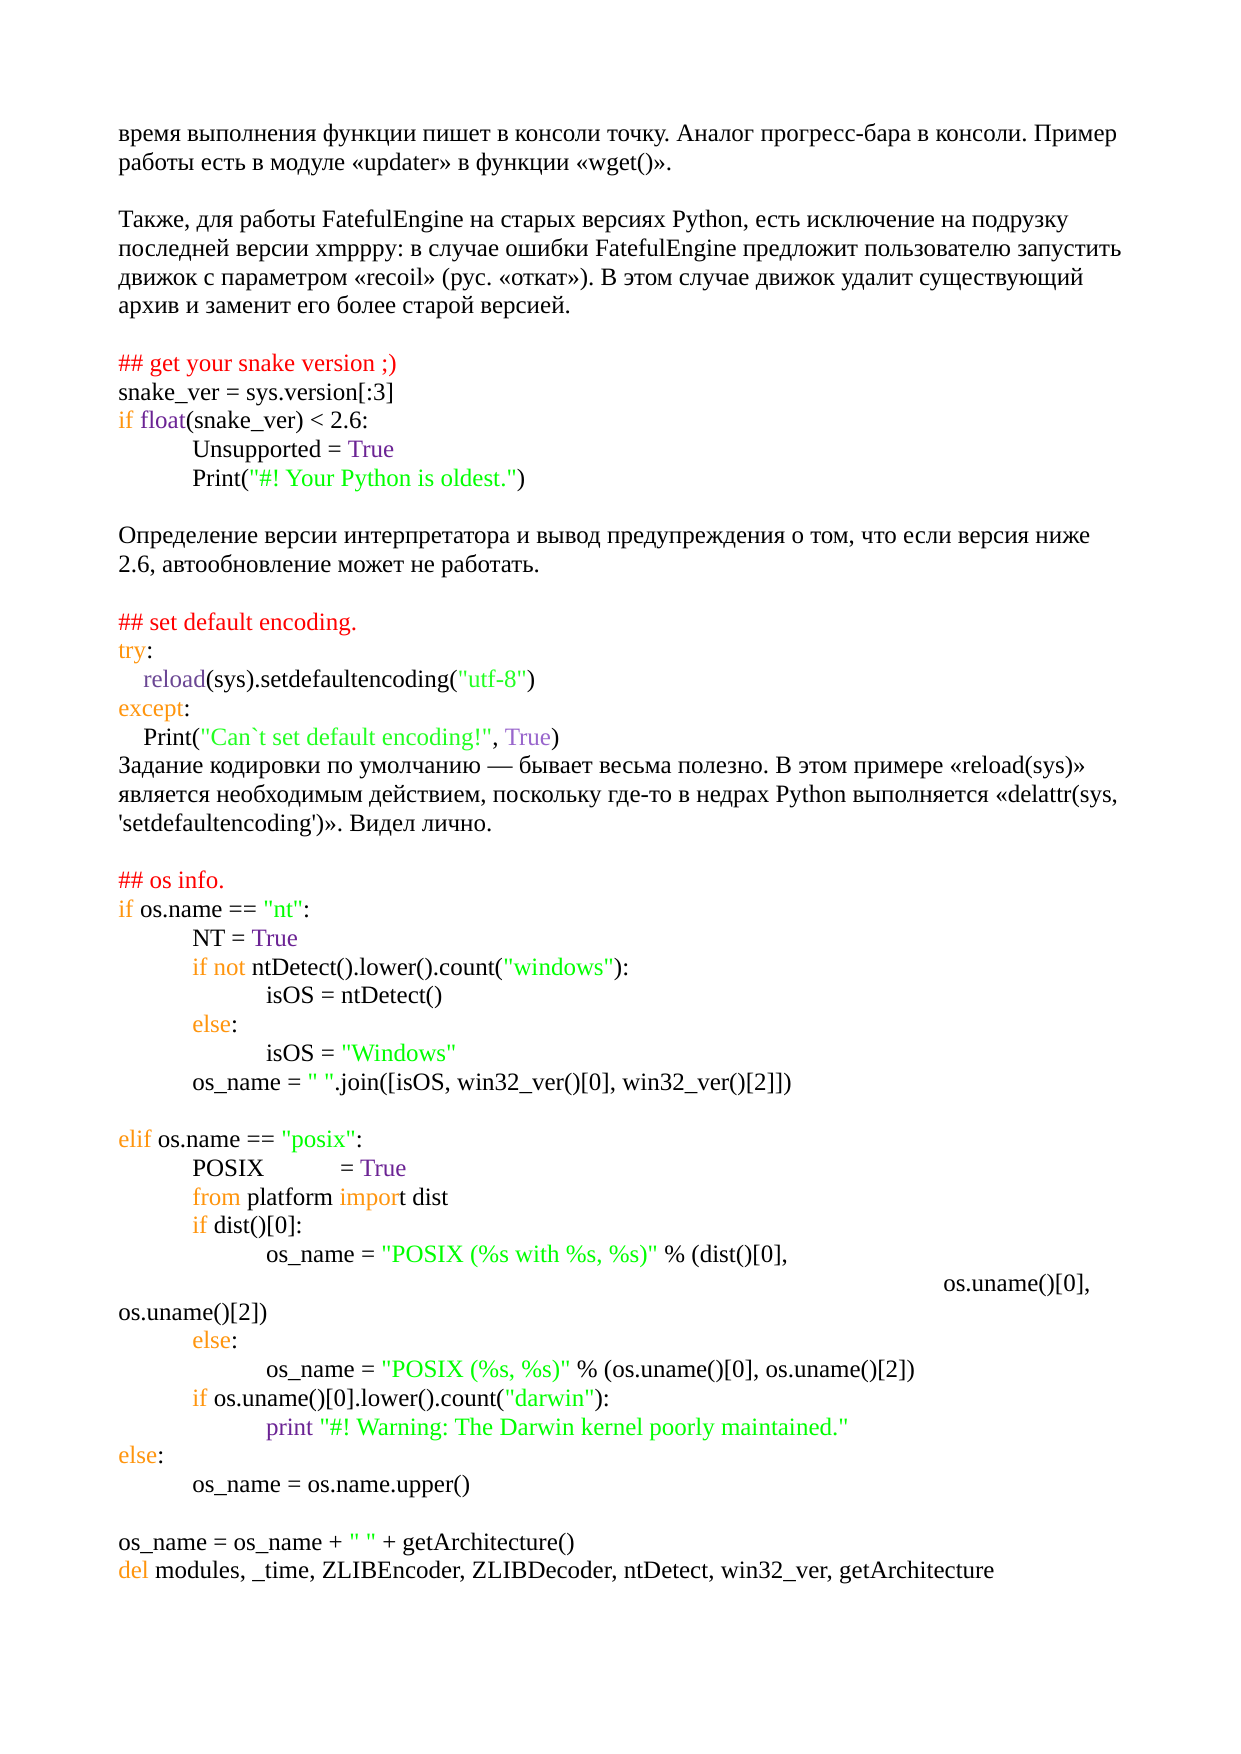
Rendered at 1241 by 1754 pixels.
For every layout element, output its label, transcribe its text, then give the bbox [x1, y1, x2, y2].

text elif os.name == "posix": [118, 1124, 1122, 1153]
text del modules, _time, ZLIBEncoder, ZLIBDecoder, ntDetect, win32_ver, getArchitecture [118, 1556, 1122, 1584]
text if os.uname()[0].lower().count("darwin"): [118, 1383, 1122, 1412]
text reload(sys).setdefaultencoding("utf-8") [118, 664, 1122, 693]
text ## set default encoding. [118, 607, 1122, 636]
text if os.name == "nt": [118, 894, 1122, 923]
text isOS = ntDetect() [118, 981, 1122, 1009]
text Также, для работы FatefulEngine на старых версиях Python, есть исключение на подрузку последней версии xmpppy: в случае ошибки FatefulEngine предложит пользователю запустить движок с параметром «recoil» (рус. «откат»). В этом случае движок удалит существующий архив и заменит его более старой версией. [118, 204, 1122, 319]
text Задание кодировки по умолчанию — бывает весьма полезно. В этом примере «reload(sys)» является необходимым действием, поскольку где-то в недрах Python выполняется «delattr(sys, 'setdefaultencoding')». Видел лично. [118, 751, 1122, 837]
text ## get your snake version ;) [118, 348, 1122, 377]
text if dist()[0]: [118, 1211, 1122, 1239]
text Определение версии интерпретатора и вывод предупреждения о том, что если версия ниже 2.6, автообновление может не работать. [118, 521, 1122, 578]
text except: [118, 693, 1122, 722]
text if float(snake_ver) < 2.6: [118, 406, 1122, 434]
text время выполнения функции пишет в консоли точку. Аналог прогресс-бара в консоли. Пример работы есть в модуле «updater» в функции «wget()». [118, 118, 1122, 176]
text os_name = "POSIX (%s with %s, %s)" % (dist()[0], [118, 1239, 1122, 1268]
text Unsupported = True [118, 434, 1122, 463]
text Print("Can`t set default encoding!", True) [118, 722, 1122, 751]
text NT = True [118, 923, 1122, 952]
text ## os info. [118, 866, 1122, 894]
text isOS = "Windows" [118, 1038, 1122, 1067]
text POSIX = True [118, 1153, 1122, 1182]
text from platform import dist [118, 1182, 1122, 1211]
text os_name = "POSIX (%s, %s)" % (os.uname()[0], os.uname()[2]) [118, 1354, 1122, 1383]
text if not ntDetect().lower().count("windows"): [118, 952, 1122, 981]
text try: [118, 636, 1122, 664]
text print "#! Warning: The Darwin kernel poorly maintained." [118, 1412, 1122, 1441]
text else: [118, 1009, 1122, 1038]
text snake_ver = sys.version[:3] [118, 377, 1122, 406]
text os.uname()[0], os.uname()[2]) [118, 1268, 1122, 1326]
text os_name = os_name + " " + getArchitecture() [118, 1527, 1122, 1556]
text Print("#! Your Python is oldest.") [118, 463, 1122, 492]
text else: [118, 1326, 1122, 1354]
text else: [118, 1441, 1122, 1469]
text os_name = os.name.upper() [118, 1469, 1122, 1498]
text os_name = " ".join([isOS, win32_ver()[0], win32_ver()[2]]) [118, 1067, 1122, 1096]
